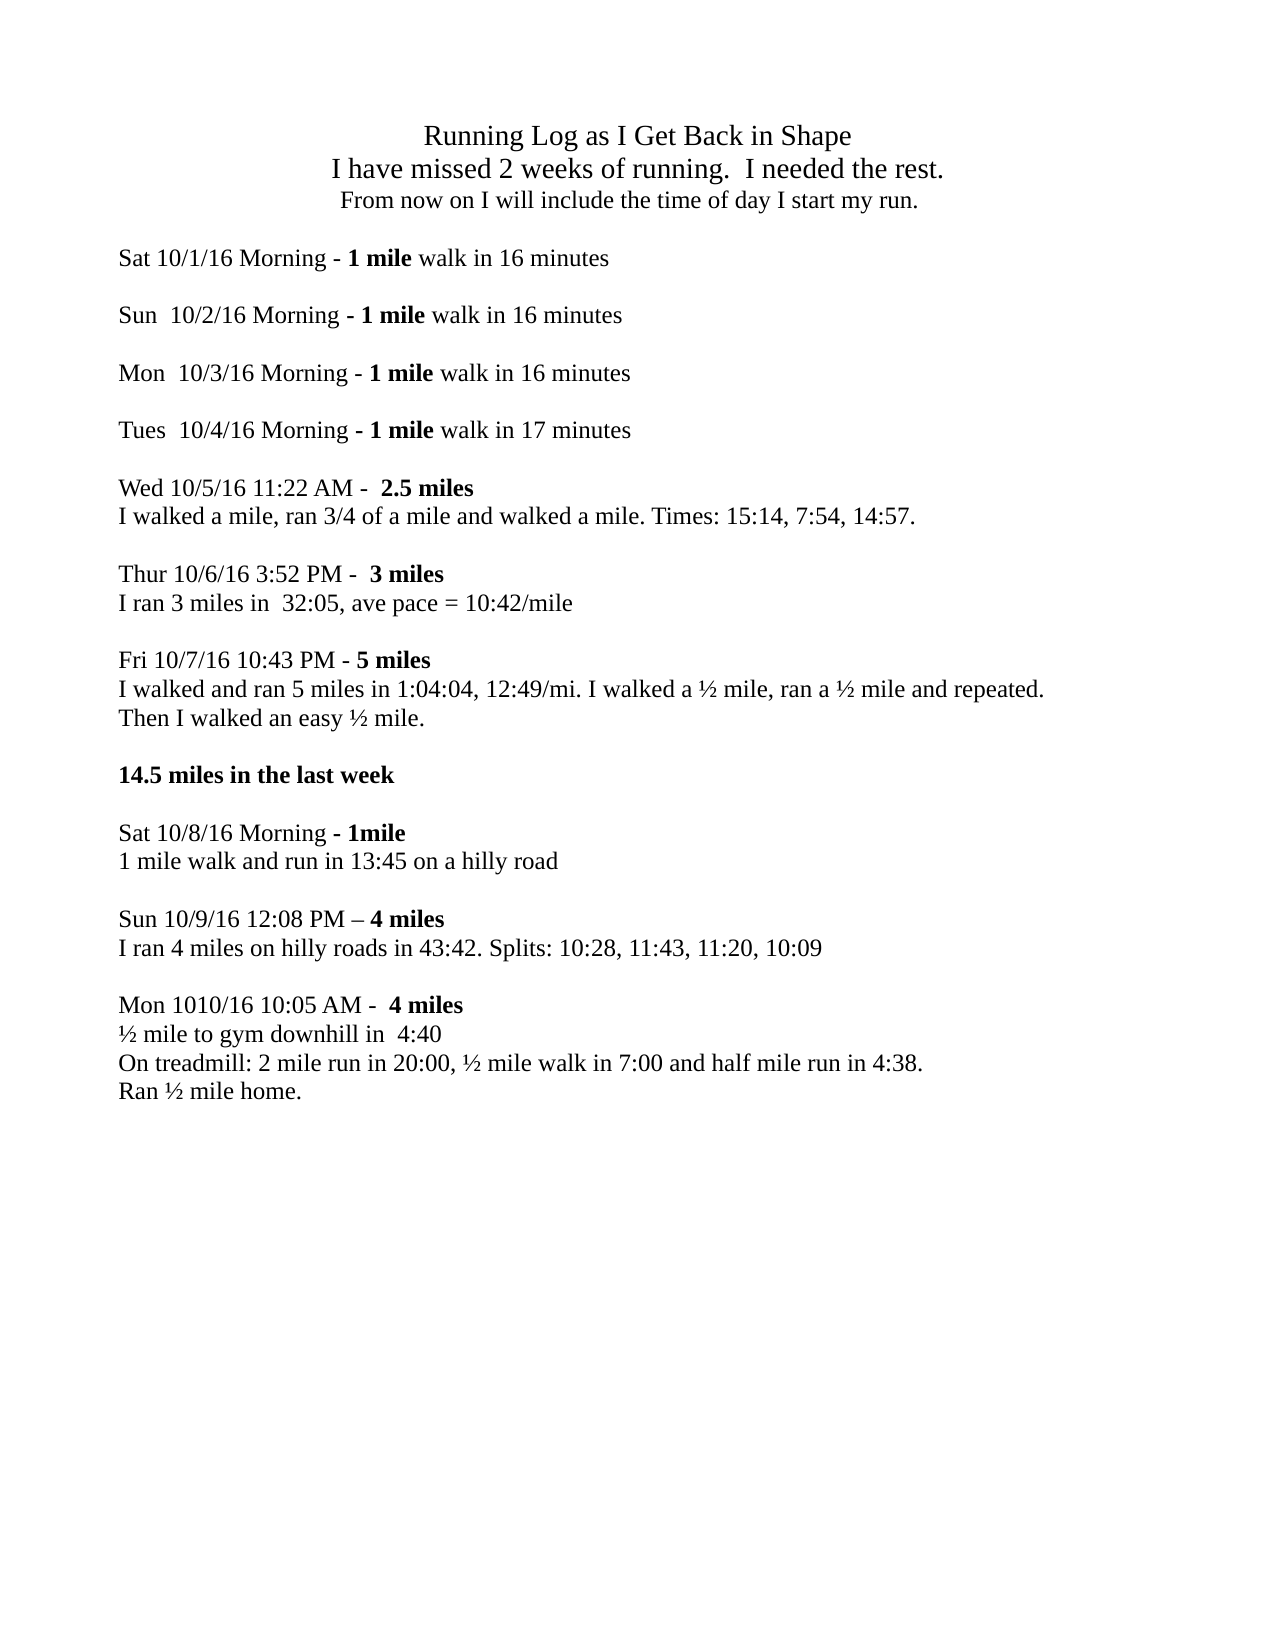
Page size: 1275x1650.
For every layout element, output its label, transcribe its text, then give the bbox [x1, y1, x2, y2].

text Tues 10/4/16 Morning - 1 mile walk in 17 minutes [118, 415, 1157, 444]
text I ran 3 miles in 32:05, ave pace = 10:42/mile [118, 588, 1157, 616]
text From now on I will include the time of day I start my run. [118, 185, 1157, 214]
text I walked and ran 5 miles in 1:04:04, 12:49/mi. I walked a ½ mile, ran a ½ mile and repeated. [118, 674, 1157, 703]
text Fri 10/7/16 10:43 PM - 5 miles [118, 645, 1157, 674]
text On treadmill: 2 mile run in 20:00, ½ mile walk in 7:00 and half mile run in 4:38. [118, 1048, 1157, 1076]
text Sun 10/2/16 Morning - 1 mile walk in 16 minutes [118, 300, 1157, 329]
text 14.5 miles in the last week [118, 760, 1157, 789]
text I ran 4 miles on hilly roads in 43:42. Splits: 10:28, 11:43, 11:20, 10:09 [118, 933, 1157, 961]
text Running Log as I Get Back in Shape [118, 118, 1157, 152]
text Thur 10/6/16 3:52 PM - 3 miles [118, 559, 1157, 588]
text 1 mile walk and run in 13:45 on a hilly road [118, 846, 1157, 875]
text Sat 10/8/16 Morning - 1mile [118, 818, 1157, 846]
text I walked a mile, ran 3/4 of a mile and walked a mile. Times: 15:14, 7:54, 14:57. [118, 501, 1157, 530]
text Mon 1010/16 10:05 AM - 4 miles [118, 990, 1157, 1019]
text Then I walked an easy ½ mile. [118, 703, 1157, 731]
text ½ mile to gym downhill in 4:40 [118, 1019, 1157, 1048]
text Sat 10/1/16 Morning - 1 mile walk in 16 minutes [118, 243, 1157, 271]
text Sun 10/9/16 12:08 PM – 4 miles [118, 904, 1157, 933]
text Ran ½ mile home. [118, 1076, 1157, 1105]
text Mon 10/3/16 Morning - 1 mile walk in 16 minutes [118, 358, 1157, 386]
text Wed 10/5/16 11:22 AM - 2.5 miles [118, 473, 1157, 501]
text I have missed 2 weeks of running. I needed the rest. [118, 152, 1157, 185]
